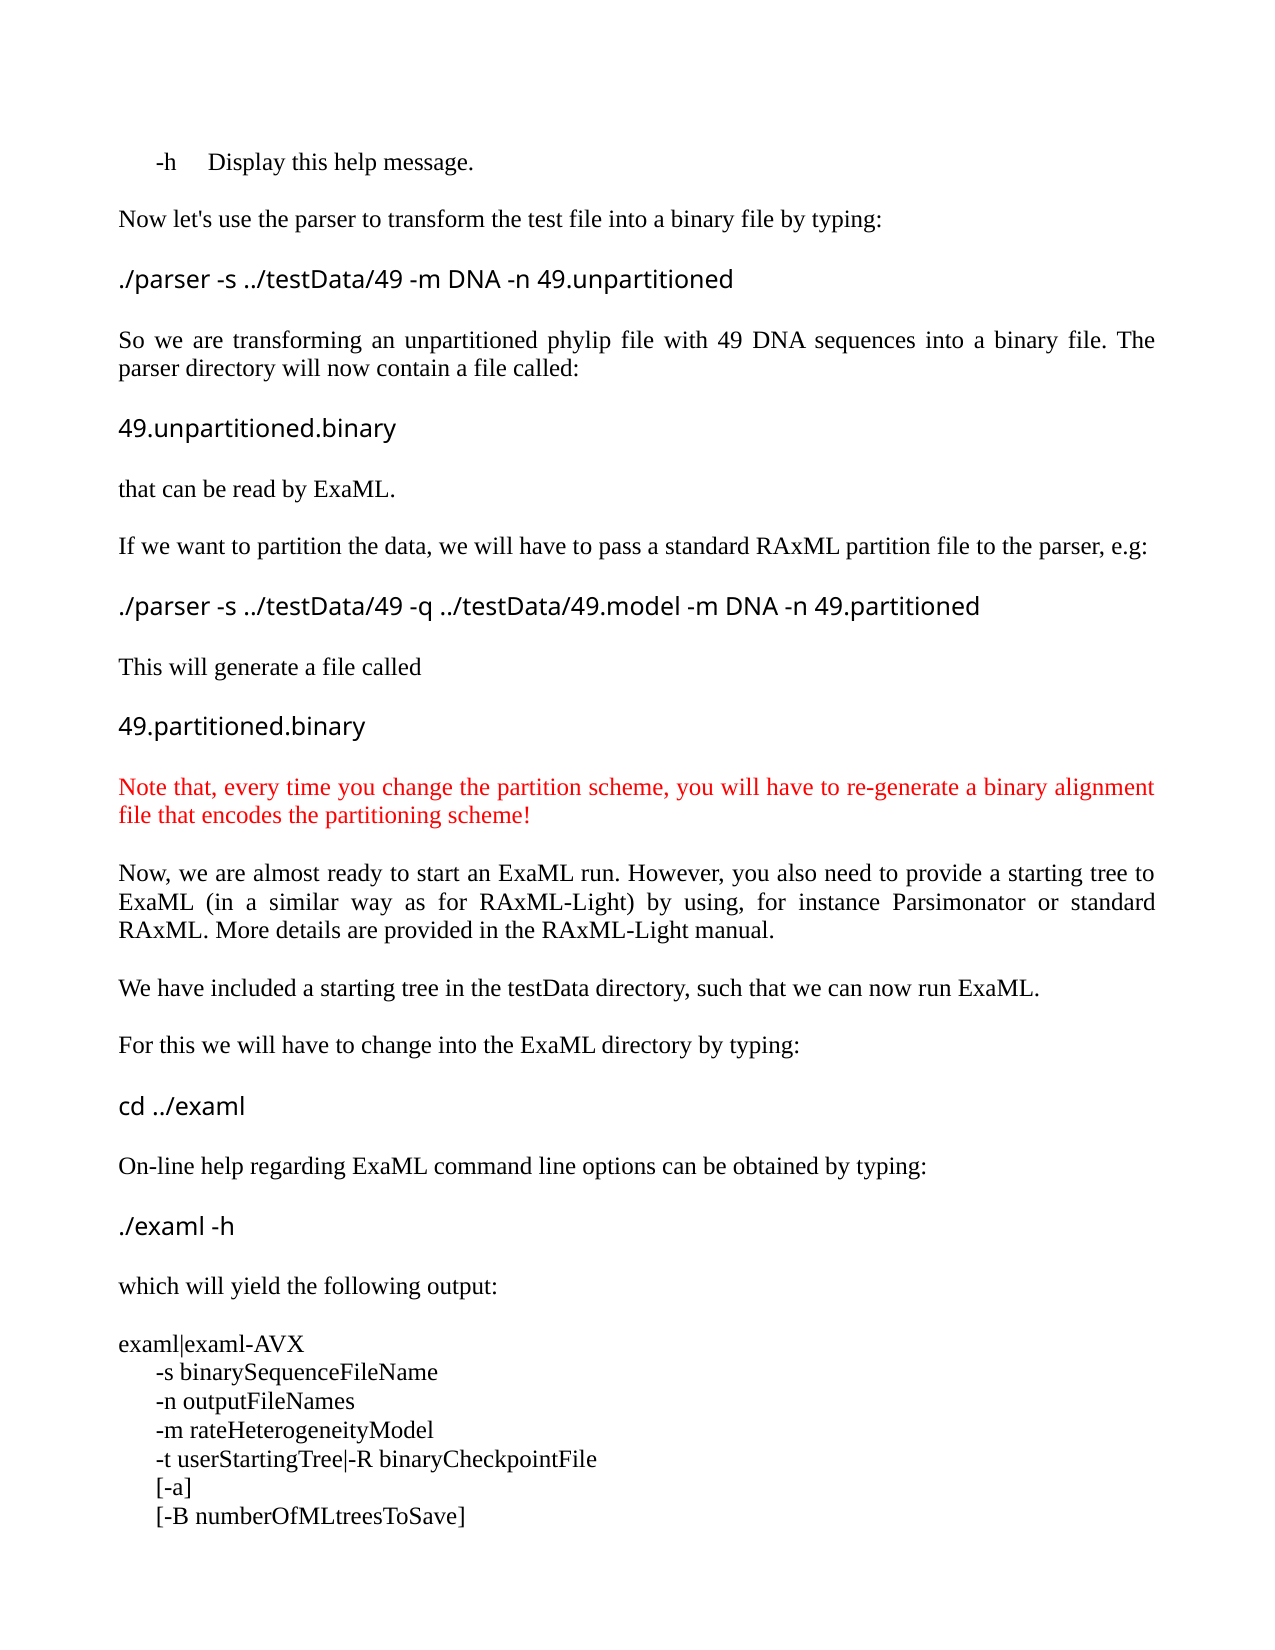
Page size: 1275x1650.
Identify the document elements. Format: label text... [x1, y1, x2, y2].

text Note that, every time you change the partition scheme, you will have to re-generate a binary alignment file that encodes the partitioning scheme! [118, 772, 1157, 829]
text -s binarySequenceFileName [118, 1357, 1157, 1386]
text ./parser -s ../testData/49 -q ../testData/49.model -m DNA -n 49.partitioned [118, 589, 1157, 623]
text -h Display this help message. [118, 147, 1157, 176]
text that can be read by ExaML. [118, 474, 1157, 502]
text On-line help regarding ExaML command line options can be obtained by typing: [118, 1151, 1157, 1180]
text -n outputFileNames [118, 1386, 1157, 1415]
text 49.partitioned.binary [118, 709, 1157, 743]
text This will generate a file called [118, 652, 1157, 680]
text which will yield the following output: [118, 1271, 1157, 1300]
text ./examl -h [118, 1208, 1157, 1242]
text cd ../examl [118, 1088, 1157, 1122]
text -t userStartingTree|-R binaryCheckpointFile [118, 1444, 1157, 1472]
text [-B numberOfMLtreesToSave] [118, 1501, 1157, 1530]
text So we are transforming an unpartitioned phylip file with 49 DNA sequences into a binary file. The parser directory will now contain a file called: [118, 325, 1157, 382]
text [-a] [118, 1472, 1157, 1501]
text ./parser -s ../testData/49 -m DNA -n 49.unpartitioned [118, 262, 1157, 296]
text -m rateHeterogeneityModel [118, 1415, 1157, 1444]
text Now let's use the parser to transform the test file into a binary file by typing: [118, 204, 1157, 233]
text For this we will have to change into the ExaML directory by typing: [118, 1031, 1157, 1059]
text Now, we are almost ready to start an ExaML run. However, you also need to provide a starting tree to ExaML (in a similar way as for RAxML-Light) by using, for instance Parsimonator or standard RAxML. More details are provided in the RAxML-Light manual. [118, 858, 1157, 944]
text We have included a starting tree in the testData directory, such that we can now run ExaML. [118, 973, 1157, 1002]
text 49.unpartitioned.binary [118, 411, 1157, 445]
text If we want to partition the data, we will have to pass a standard RAxML partition file to the parser, e.g: [118, 531, 1157, 560]
text examl|examl-AVX [118, 1329, 1157, 1357]
